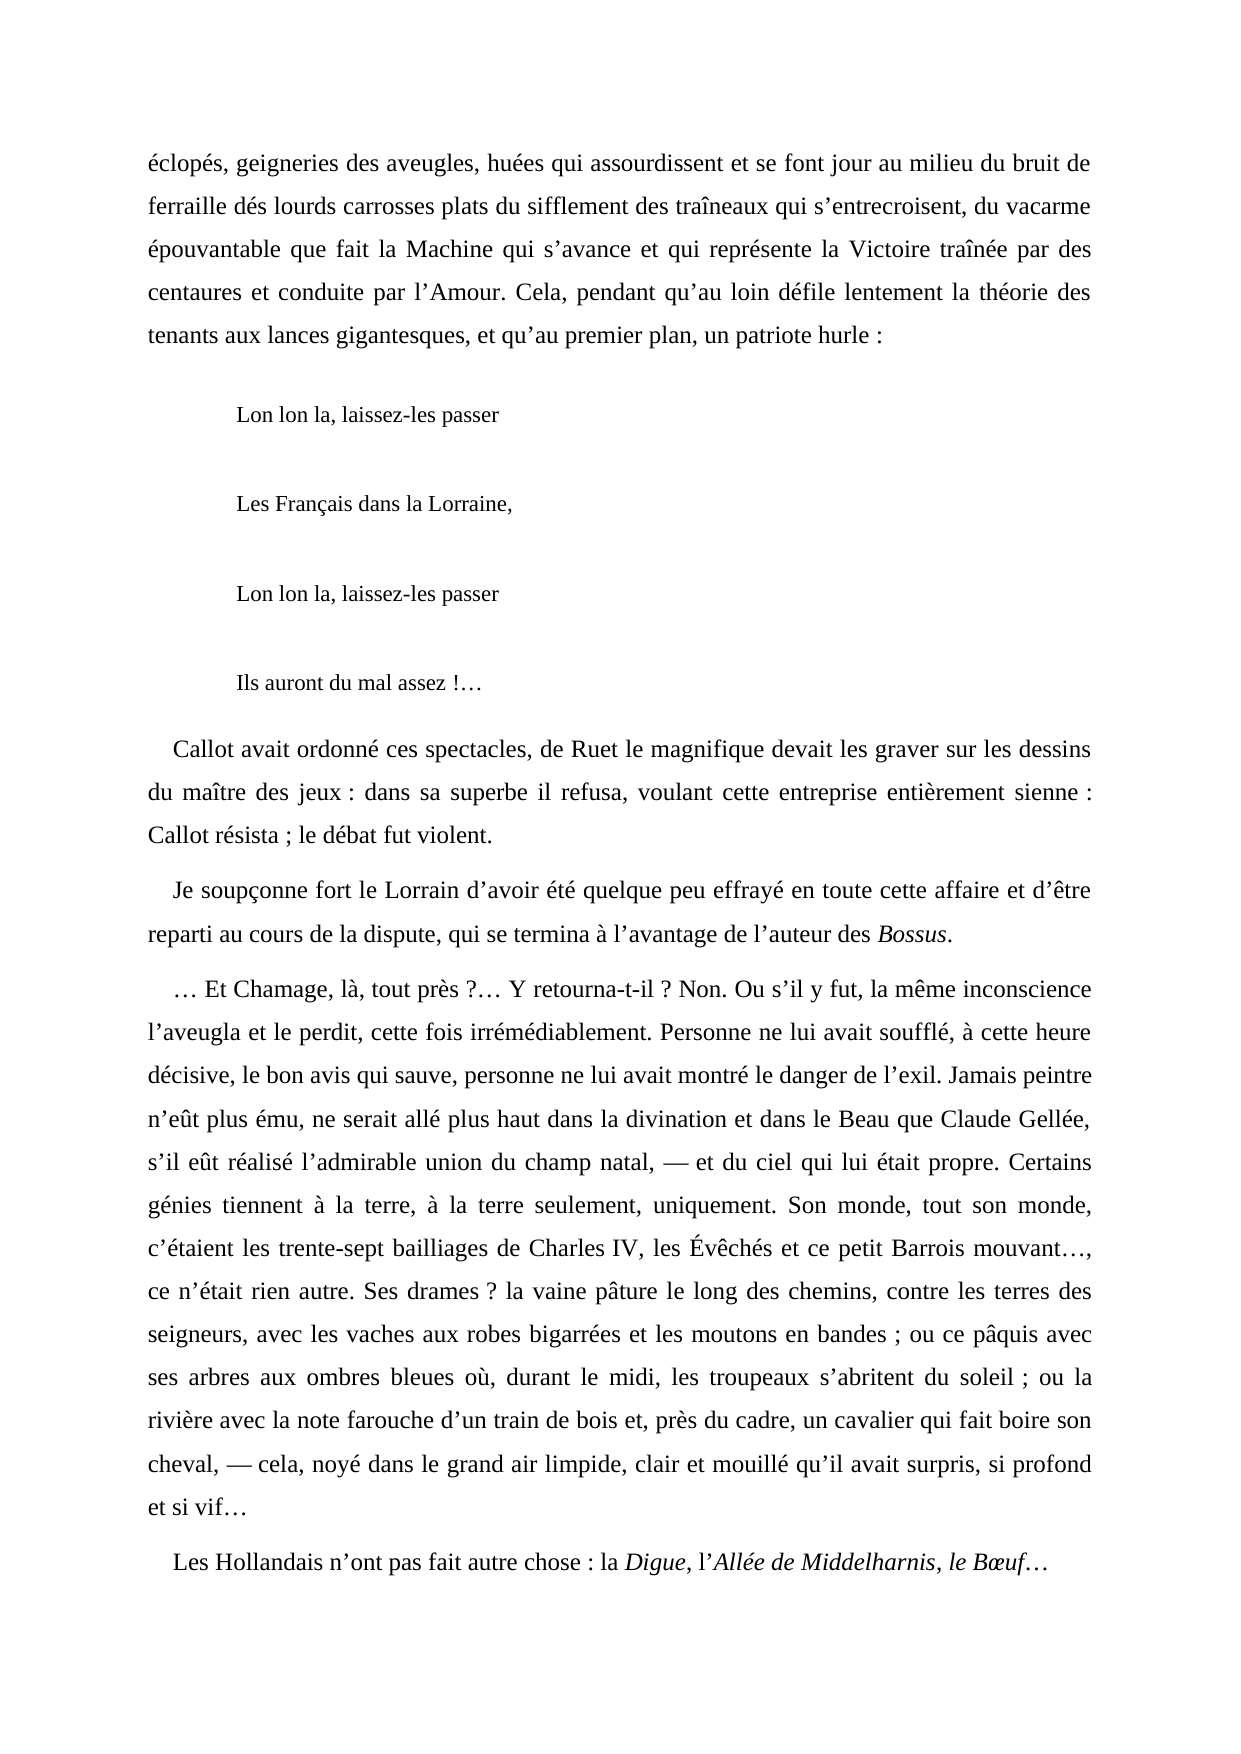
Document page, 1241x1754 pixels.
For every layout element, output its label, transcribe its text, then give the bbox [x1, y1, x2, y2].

text Les Français dans la Lorraine, [236, 490, 1093, 517]
text Lon lon la, laissez-les passer [236, 580, 1093, 606]
text … Et Chamage, là, tout près ?… Y retourna-t-il ? Non. Ou s’il y fut, la même inconscience l’aveugla et le perdit, cette fois irrémédiablement. Personne ne lui avait soufflé, à cette heure décisive, le bon avis qui sauve, personne ne lui avait montré le danger de l’exil. Jamais peintre n’eût plus ému, ne serait allé plus haut dans la divination et dans le Beau que Claude Gellée, s’il eût réalisé l’admirable union du champ natal, — et du ciel qui lui était propre. Certains génies tiennent à la terre, à la terre seulement, uniquement. Son monde, tout son monde, c’étaient les trente-sept bailliages de Charles IV, les Évêchés et ce petit Barrois mouvant…, ce n’était rien autre. Ses drames ? la vaine pâture le long des chemins, contre les terres des seigneurs, avec les vaches aux robes bigarrées et les moutons en bandes ; ou ce pâquis avec ses arbres aux ombres bleues où, durant le midi, les troupeaux s’abritent du soleil ; ou la rivière avec la note farouche d’un train de bois et, près du cadre, un cavalier qui fait boire son cheval, — cela, noyé dans le grand air limpide, clair et mouillé qu’il avait surpris, si profond et si vif… [148, 974, 1093, 1521]
text Lon lon la, laissez-les passer [236, 401, 1093, 427]
text Callot avait ordonné ces spectacles, de Ruet le magnifique devait les graver sur les dessins du maître des jeux : dans sa superbe il refusa, voulant cette entreprise entièrement sienne : Callot résista ; le débat fut violent. [148, 734, 1093, 849]
text Ils auront du mal assez !… [236, 669, 1093, 696]
text Je soupçonne fort le Lorrain d’avoir été quelque peu effrayé en toute cette affaire et d’être reparti au cours de la dispute, qui se termina à l’avantage de l’auteur des Bossus. [148, 876, 1093, 947]
text Les Hollandais n’ont pas fait autre chose : la Digue, l’Allée de Middelharnis, le Bœuf… [148, 1547, 1093, 1576]
text éclopés, geigneries des aveugles, huées qui assourdissent et se font jour au milieu du bruit de ferraille dés lourds carrosses plats du sifflement des traîneaux qui s’entrecroisent, du vacarme épouvantable que fait la Machine qui s’avance et qui représente la Victoire traînée par des centaures et conduite par l’Amour. Cela, pendant qu’au loin défile lentement la théorie des tenants aux lances gigantesques, et qu’au premier plan, un patriote hurle : [148, 148, 1093, 349]
